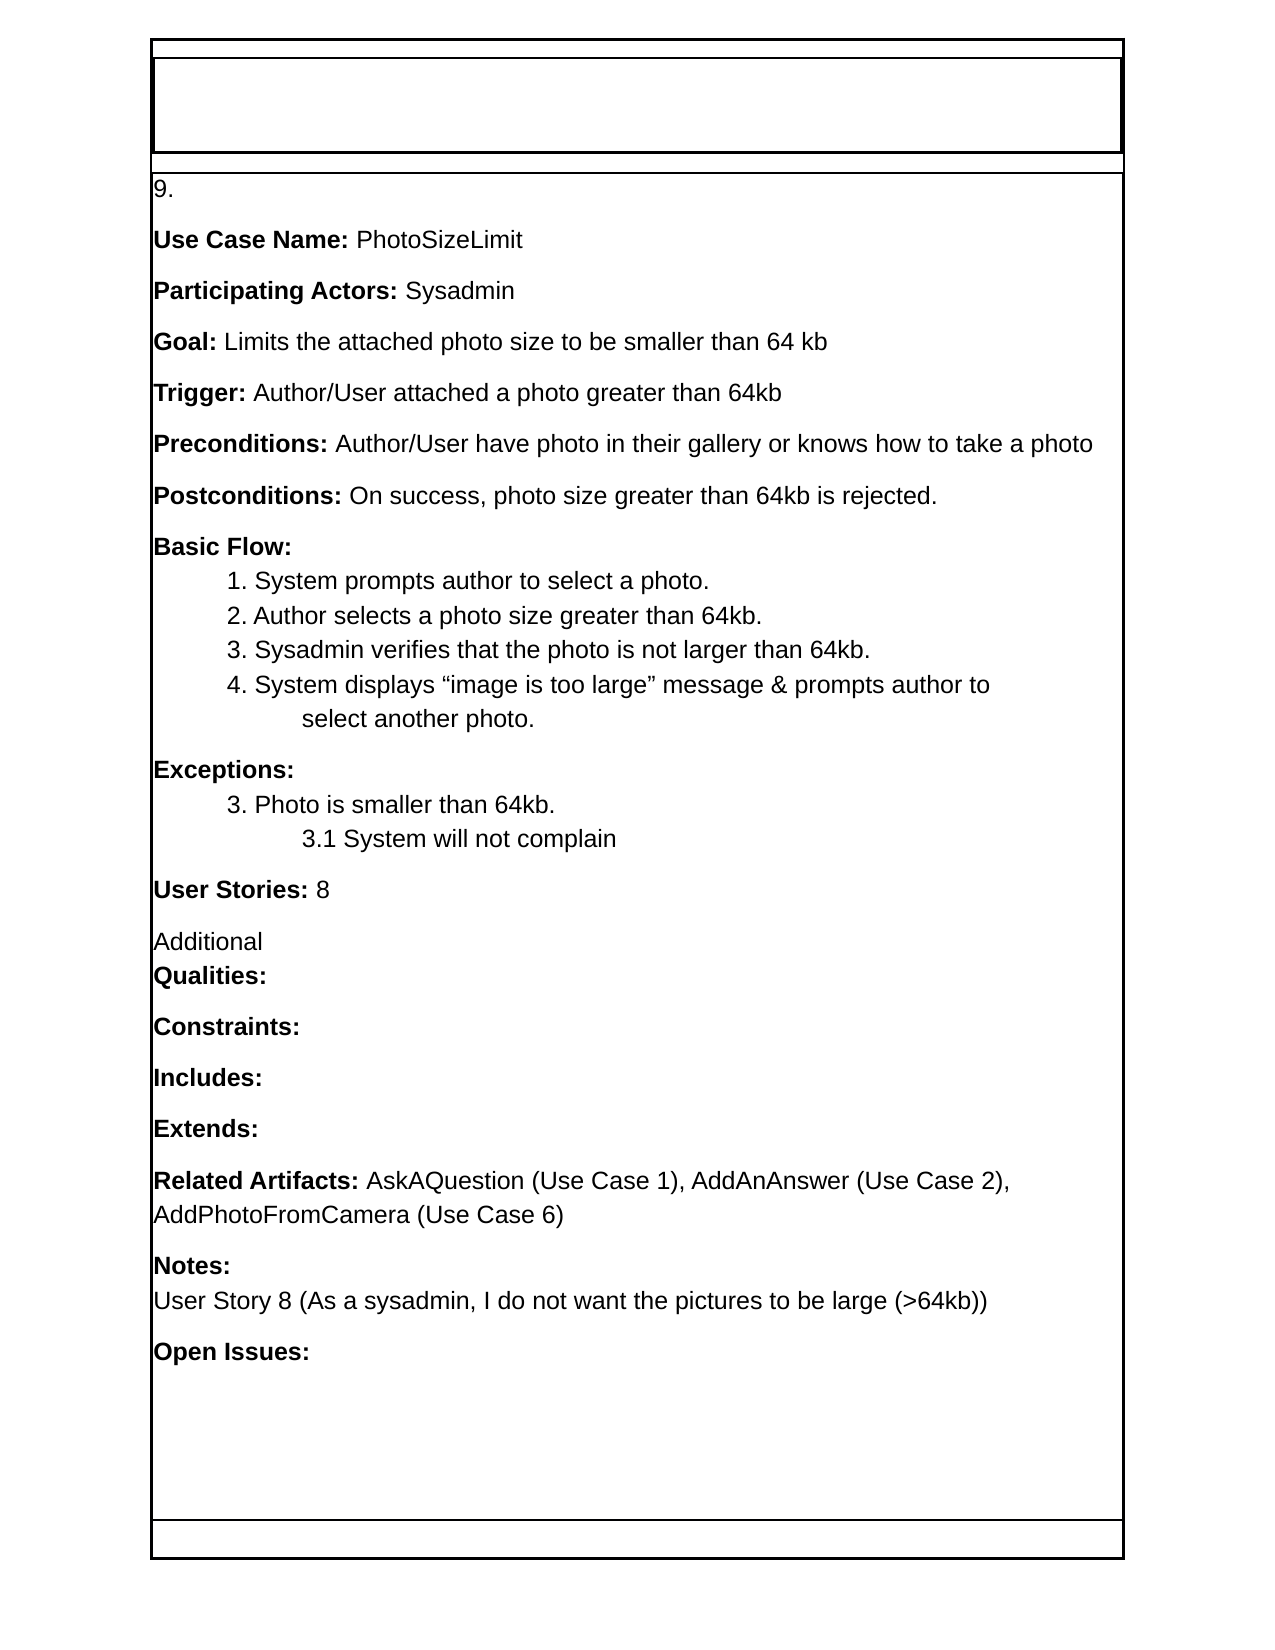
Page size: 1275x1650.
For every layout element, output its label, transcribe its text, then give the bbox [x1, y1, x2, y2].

text Includes: [153, 1062, 1122, 1092]
text Participating Actors: Sysadmin [153, 274, 1122, 305]
text Preconditions: Author/User have photo in their gallery or knows how to take a photo [153, 428, 1122, 458]
text Additional Qualities: [153, 925, 1122, 990]
text Open Issues: [153, 1335, 1122, 1366]
text Goal: Limits the attached photo size to be smaller than 64 kb [153, 326, 1122, 356]
text 9. [153, 174, 1122, 202]
text User Stories: 8 [153, 874, 1122, 904]
text Basic Flow: 1. System prompts author to select a photo. 2. Author selects a photo size greater than 64kb. 3. Sysadmin verifies that the photo is not larger than 64kb. 4. System displays “image is too large” message & prompts author to select another photo. [153, 530, 1122, 733]
text Constraints: [153, 1011, 1122, 1041]
text Use Case Name: PhotoSizeLimit [153, 223, 1122, 254]
text Postconditions: On success, photo size greater than 64kb is rejected. [153, 479, 1122, 509]
text Extends: [153, 1113, 1122, 1143]
text Trigger: Author/User attached a photo greater than 64kb [153, 377, 1122, 407]
text Notes: User Story 8 (As a sysadmin, I do not want the pictures to be large (>64kb)) [153, 1250, 1122, 1314]
text Exceptions: 3. Photo is smaller than 64kb. 3.1 System will not complain [153, 754, 1122, 853]
text Related Artifacts: AskAQuestion (Use Case 1), AddAnAnswer (Use Case 2), AddPhotoFromCamera (Use Case 6) [153, 1164, 1122, 1229]
